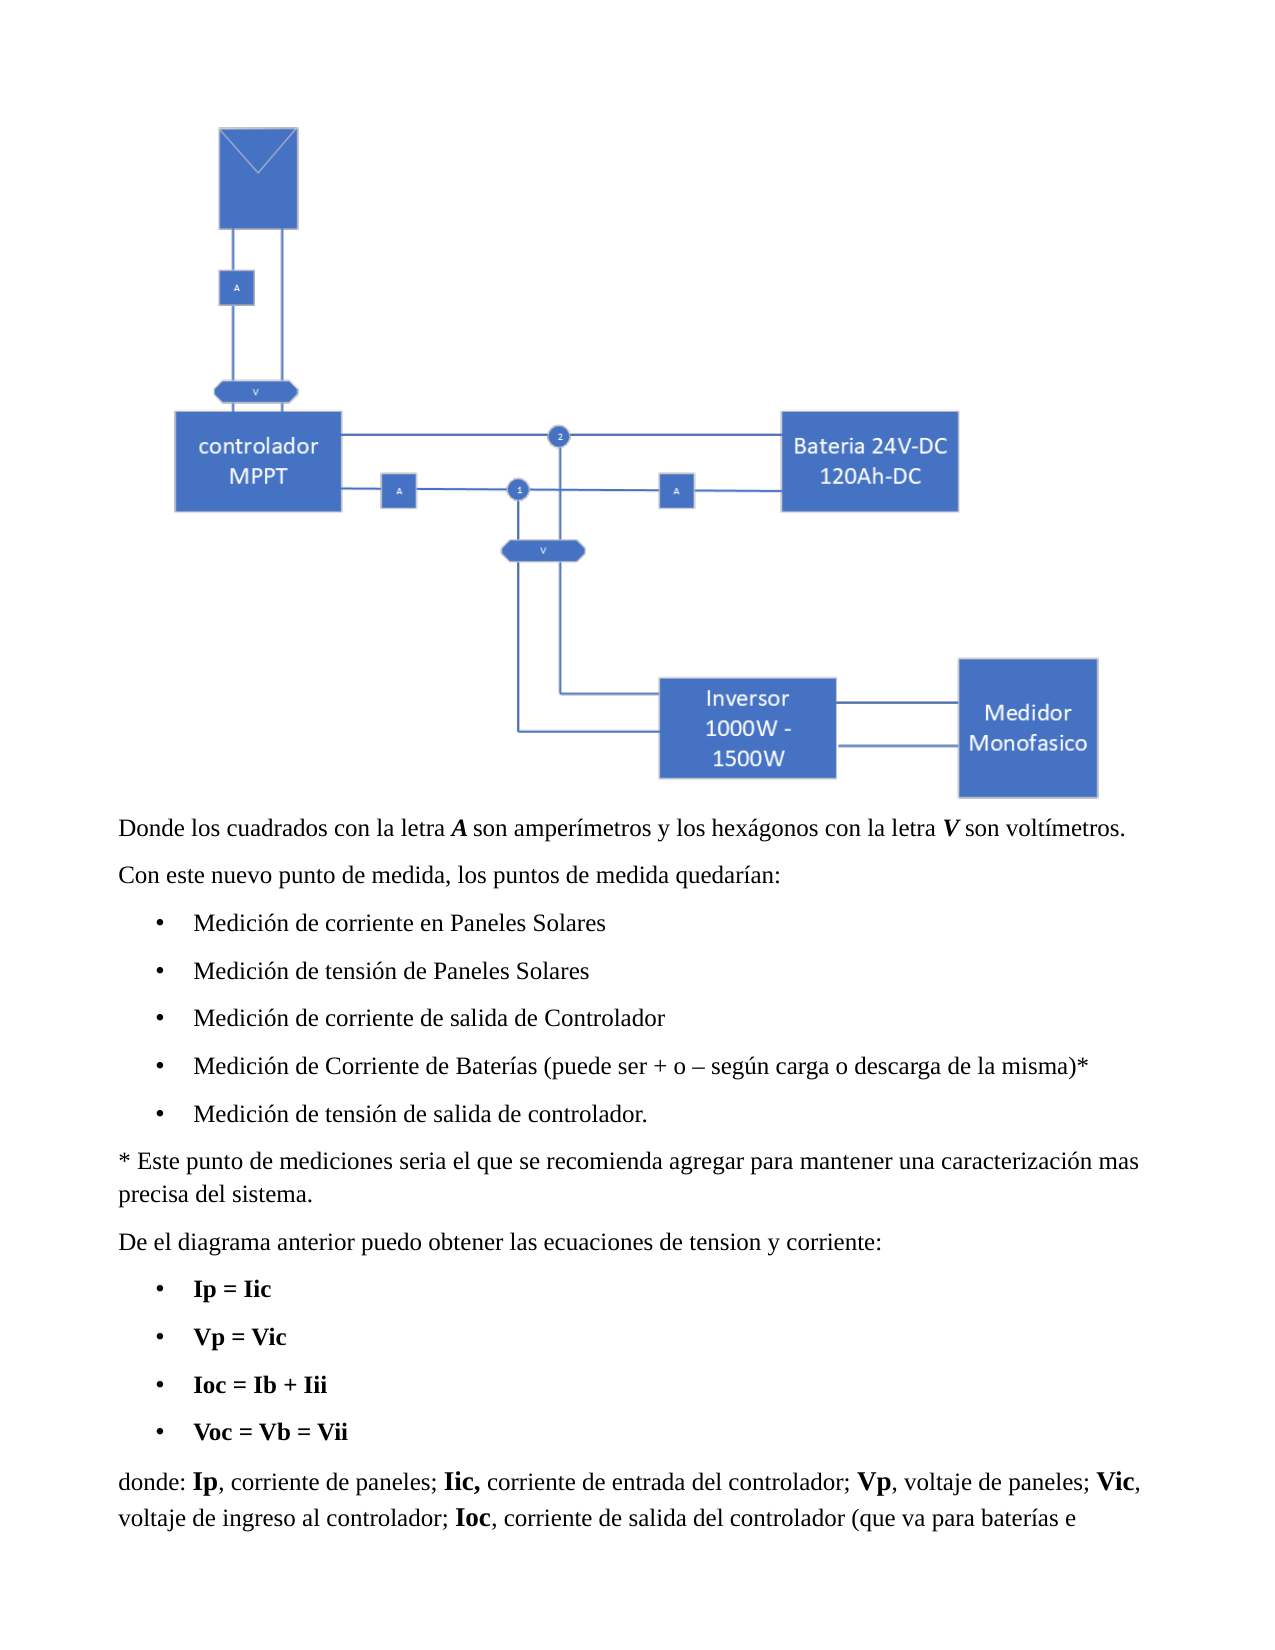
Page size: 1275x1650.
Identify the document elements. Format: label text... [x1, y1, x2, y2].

list Medición de corriente en Paneles Solares [156, 908, 1157, 937]
list Voc = Vb = Vii [156, 1417, 1157, 1446]
list Medición de corriente de salida de Controlador [156, 1003, 1157, 1032]
text donde: Ip, corriente de paneles; Iic, corriente de entrada del controlador; Vp, voltaje de paneles; Vic, voltaje de ingreso al controlador; Ioc, corriente de salida del controlador (que va para baterías e [118, 1465, 1157, 1532]
text Donde los cuadrados con la letra A son amperímetros y los hexágonos con la letra V son voltímetros. [118, 118, 1157, 842]
text De el diagrama anterior puedo obtener las ecuaciones de tension y corriente: [118, 1227, 1157, 1256]
picture [164, 118, 1111, 809]
list Ioc = Ib + Iii [156, 1370, 1157, 1398]
list Ip = Iic [156, 1274, 1157, 1303]
text * Este punto de mediciones seria el que se recomienda agregar para mantener una caracterización mas precisa del sistema. [118, 1146, 1157, 1208]
list Vp = Vic [156, 1322, 1157, 1351]
list Medición de tensión de Paneles Solares [156, 956, 1157, 984]
text Con este nuevo punto de medida, los puntos de medida quedarían: [118, 861, 1157, 889]
list Medición de tensión de salida de controlador. [156, 1099, 1157, 1127]
list Medición de Corriente de Baterías (puede ser + o – según carga o descarga de la misma)* [156, 1051, 1157, 1080]
